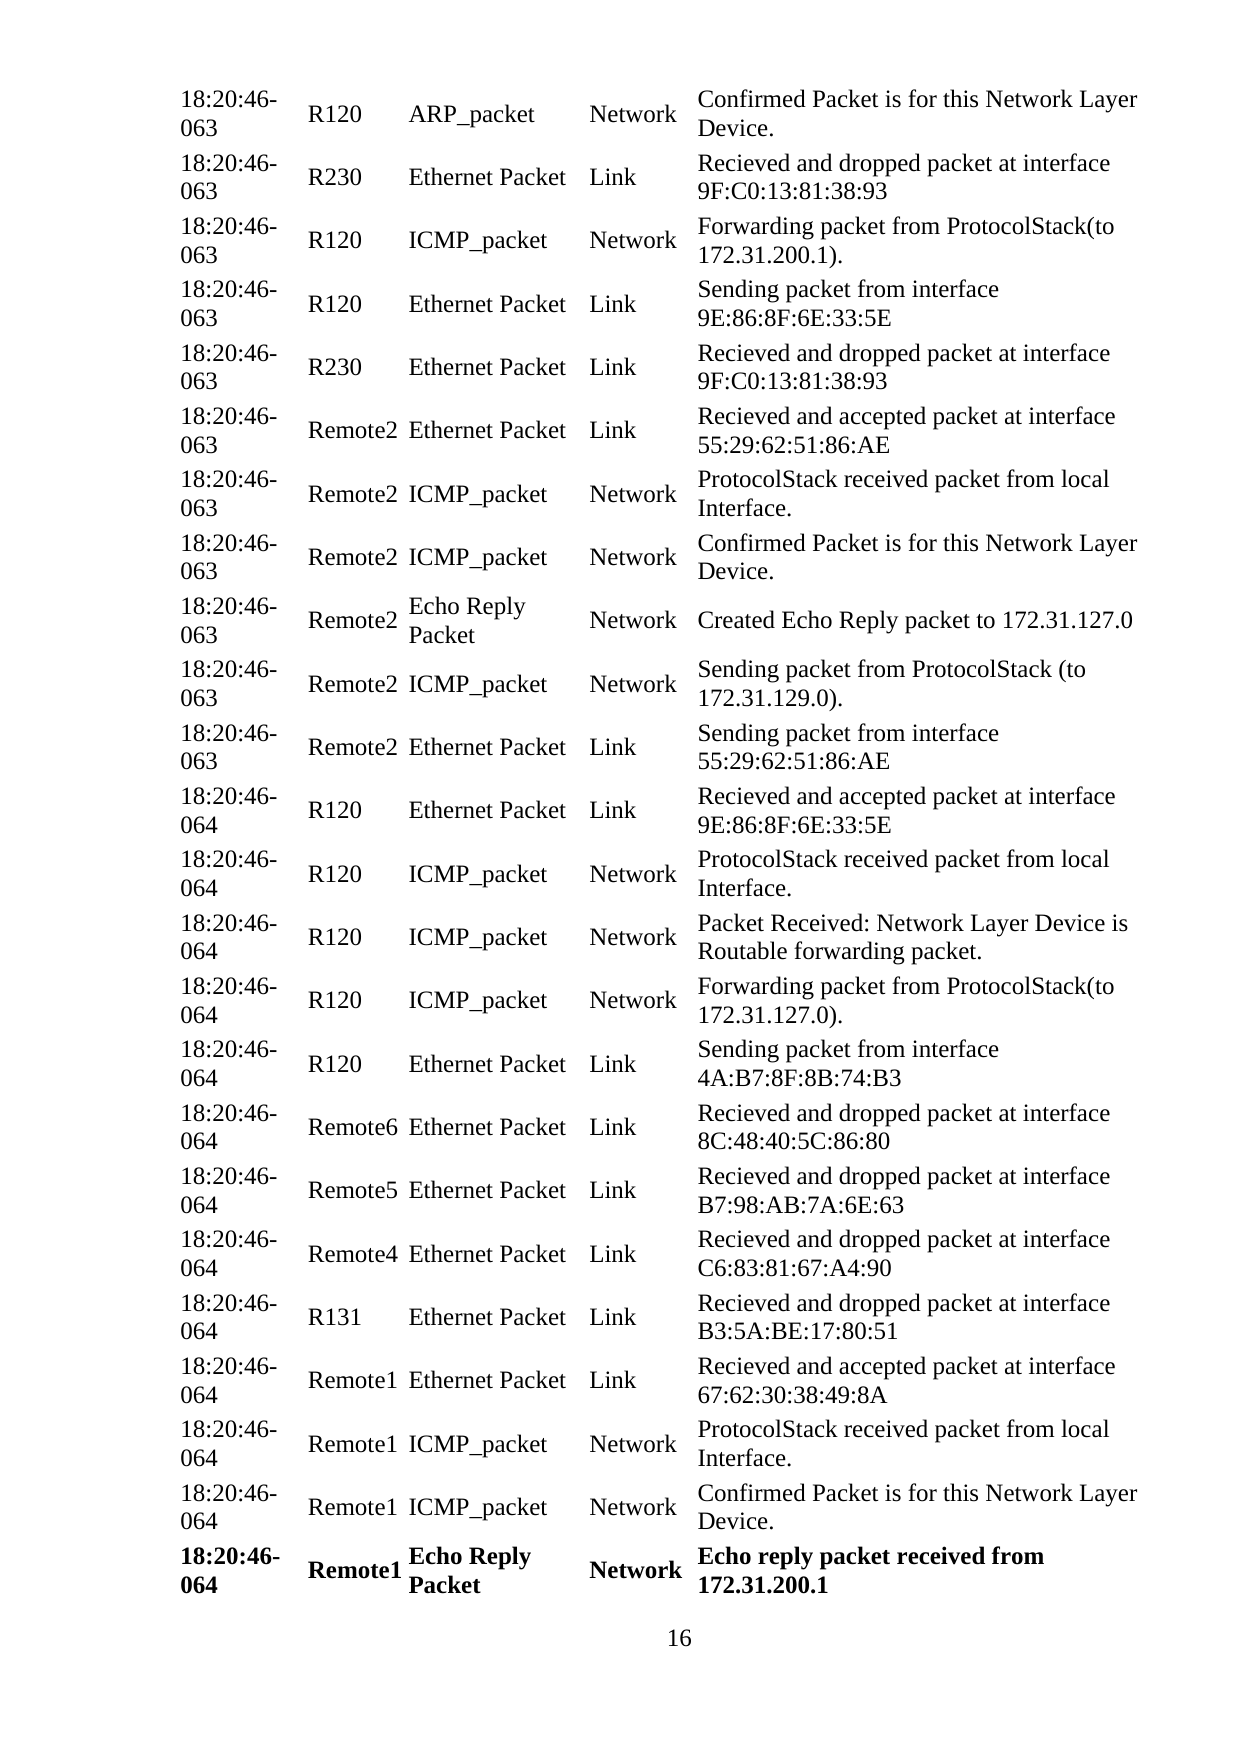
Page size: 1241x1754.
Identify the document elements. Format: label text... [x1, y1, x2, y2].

table_cell 18:20:46-064 [177, 1221, 305, 1285]
table_cell Recieved and accepted packet at interface 67:62:30:38:49:8A [694, 1348, 1181, 1411]
table_cell Ethernet Packet [405, 1031, 586, 1095]
table_cell Remote2 [305, 715, 405, 778]
table_cell Ethernet Packet [405, 335, 586, 398]
table_cell ICMP_packet [405, 525, 586, 588]
table_cell Recieved and dropped packet at interface B7:98:AB:7A:6E:63 [694, 1158, 1181, 1221]
table_cell 18:20:46-063 [177, 81, 305, 145]
table_cell 18:20:46-063 [177, 271, 305, 335]
table_cell Network [586, 1475, 694, 1538]
table_cell Network [586, 905, 694, 968]
table_cell Forwarding packet from ProtocolStack(to 172.31.127.0). [694, 968, 1181, 1031]
table_cell Ethernet Packet [405, 778, 586, 841]
table_cell 18:20:46-064 [177, 1285, 305, 1348]
table_cell Echo Reply Packet [405, 588, 586, 651]
table_cell Remote2 [305, 461, 405, 525]
table_cell Echo reply packet received from 172.31.200.1 [694, 1538, 1181, 1601]
table_cell Network [586, 1538, 694, 1601]
table_cell Network [586, 461, 694, 525]
table_cell 18:20:46-063 [177, 588, 305, 651]
table_cell Network [586, 525, 694, 588]
table_cell 18:20:46-063 [177, 651, 305, 715]
table_cell Link [586, 335, 694, 398]
table_cell 18:20:46-063 [177, 335, 305, 398]
table_cell Link [586, 1158, 694, 1221]
table_cell ICMP_packet [405, 1475, 586, 1538]
table_cell Remote4 [305, 1221, 405, 1285]
table_cell R230 [305, 335, 405, 398]
table_cell Recieved and dropped packet at interface 9F:C0:13:81:38:93 [694, 335, 1181, 398]
table_cell Sending packet from interface 55:29:62:51:86:AE [694, 715, 1181, 778]
table_cell Ethernet Packet [405, 271, 586, 335]
table_cell 18:20:46-063 [177, 715, 305, 778]
table_cell Confirmed Packet is for this Network Layer Device. [694, 525, 1181, 588]
table_cell Ethernet Packet [405, 1348, 586, 1411]
table_cell ICMP_packet [405, 1411, 586, 1475]
table_cell Link [586, 398, 694, 461]
table_cell Network [586, 1411, 694, 1475]
table_cell ProtocolStack received packet from local Interface. [694, 841, 1181, 905]
table_cell 18:20:46-064 [177, 1475, 305, 1538]
table_cell ICMP_packet [405, 905, 586, 968]
table_cell Network [586, 81, 694, 145]
table_cell 18:20:46-063 [177, 461, 305, 525]
table_cell Link [586, 715, 694, 778]
table_cell Recieved and dropped packet at interface C6:83:81:67:A4:90 [694, 1221, 1181, 1285]
table_cell Network [586, 968, 694, 1031]
table_cell Link [586, 1285, 694, 1348]
table_cell Ethernet Packet [405, 715, 586, 778]
table_cell R120 [305, 778, 405, 841]
table_cell Remote1 [305, 1538, 405, 1601]
table_cell Ethernet Packet [405, 1285, 586, 1348]
table_cell 18:20:46-064 [177, 968, 305, 1031]
table_cell Network [586, 651, 694, 715]
table_cell R120 [305, 968, 405, 1031]
table_cell Remote1 [305, 1348, 405, 1411]
table_cell 18:20:46-063 [177, 208, 305, 271]
table_cell R120 [305, 271, 405, 335]
table_cell R120 [305, 841, 405, 905]
table_cell Remote6 [305, 1095, 405, 1158]
table_cell Ethernet Packet [405, 1158, 586, 1221]
table_cell Network [586, 208, 694, 271]
table_cell 18:20:46-064 [177, 1411, 305, 1475]
table_cell Recieved and accepted packet at interface 9E:86:8F:6E:33:5E [694, 778, 1181, 841]
table_cell 18:20:46-063 [177, 145, 305, 208]
table_cell Sending packet from ProtocolStack (to 172.31.129.0). [694, 651, 1181, 715]
table_cell ICMP_packet [405, 651, 586, 715]
table_cell 18:20:46-064 [177, 905, 305, 968]
table_cell Remote2 [305, 588, 405, 651]
table_cell Created Echo Reply packet to 172.31.127.0 [694, 588, 1181, 651]
table_cell 18:20:46-064 [177, 1095, 305, 1158]
table_cell 18:20:46-063 [177, 525, 305, 588]
table_cell Remote5 [305, 1158, 405, 1221]
table_cell R120 [305, 1031, 405, 1095]
table_cell Ethernet Packet [405, 1095, 586, 1158]
table_cell Packet Received: Network Layer Device is Routable forwarding packet. [694, 905, 1181, 968]
table_cell 18:20:46-064 [177, 841, 305, 905]
table_cell Recieved and dropped packet at interface B3:5A:BE:17:80:51 [694, 1285, 1181, 1348]
table_cell Remote2 [305, 398, 405, 461]
table_cell Link [586, 1221, 694, 1285]
table_cell R120 [305, 905, 405, 968]
table_cell Link [586, 1095, 694, 1158]
table_cell Remote2 [305, 525, 405, 588]
table_cell Link [586, 1348, 694, 1411]
table_cell Link [586, 145, 694, 208]
table_cell 18:20:46-064 [177, 1348, 305, 1411]
table_cell Recieved and accepted packet at interface 55:29:62:51:86:AE [694, 398, 1181, 461]
table_cell ICMP_packet [405, 208, 586, 271]
table_cell ProtocolStack received packet from local Interface. [694, 1411, 1181, 1475]
table_cell Confirmed Packet is for this Network Layer Device. [694, 81, 1181, 145]
table_cell 18:20:46-064 [177, 1538, 305, 1601]
table_cell Link [586, 778, 694, 841]
table_cell Ethernet Packet [405, 398, 586, 461]
table_cell Link [586, 271, 694, 335]
table_cell Confirmed Packet is for this Network Layer Device. [694, 1475, 1181, 1538]
table_cell Remote1 [305, 1411, 405, 1475]
table_cell Remote2 [305, 651, 405, 715]
table_cell ICMP_packet [405, 461, 586, 525]
table_cell Ethernet Packet [405, 1221, 586, 1285]
table_cell Sending packet from interface 4A:B7:8F:8B:74:B3 [694, 1031, 1181, 1095]
table_cell ICMP_packet [405, 841, 586, 905]
table_cell Remote1 [305, 1475, 405, 1538]
table_cell ARP_packet [405, 81, 586, 145]
table_cell ICMP_packet [405, 968, 586, 1031]
table_cell R131 [305, 1285, 405, 1348]
table_cell Link [586, 1031, 694, 1095]
table_cell 18:20:46-064 [177, 1158, 305, 1221]
table_cell Echo Reply Packet [405, 1538, 586, 1601]
table_cell ProtocolStack received packet from local Interface. [694, 461, 1181, 525]
table_cell Recieved and dropped packet at interface 8C:48:40:5C:86:80 [694, 1095, 1181, 1158]
table_cell 18:20:46-063 [177, 398, 305, 461]
table_cell 18:20:46-064 [177, 1031, 305, 1095]
table_cell R230 [305, 145, 405, 208]
table_cell Recieved and dropped packet at interface 9F:C0:13:81:38:93 [694, 145, 1181, 208]
table_cell Network [586, 841, 694, 905]
table_cell Network [586, 588, 694, 651]
table_cell Ethernet Packet [405, 145, 586, 208]
table_cell R120 [305, 81, 405, 145]
table_cell Forwarding packet from ProtocolStack(to 172.31.200.1). [694, 208, 1181, 271]
table_cell R120 [305, 208, 405, 271]
table_cell Sending packet from interface 9E:86:8F:6E:33:5E [694, 271, 1181, 335]
table_cell 18:20:46-064 [177, 778, 305, 841]
